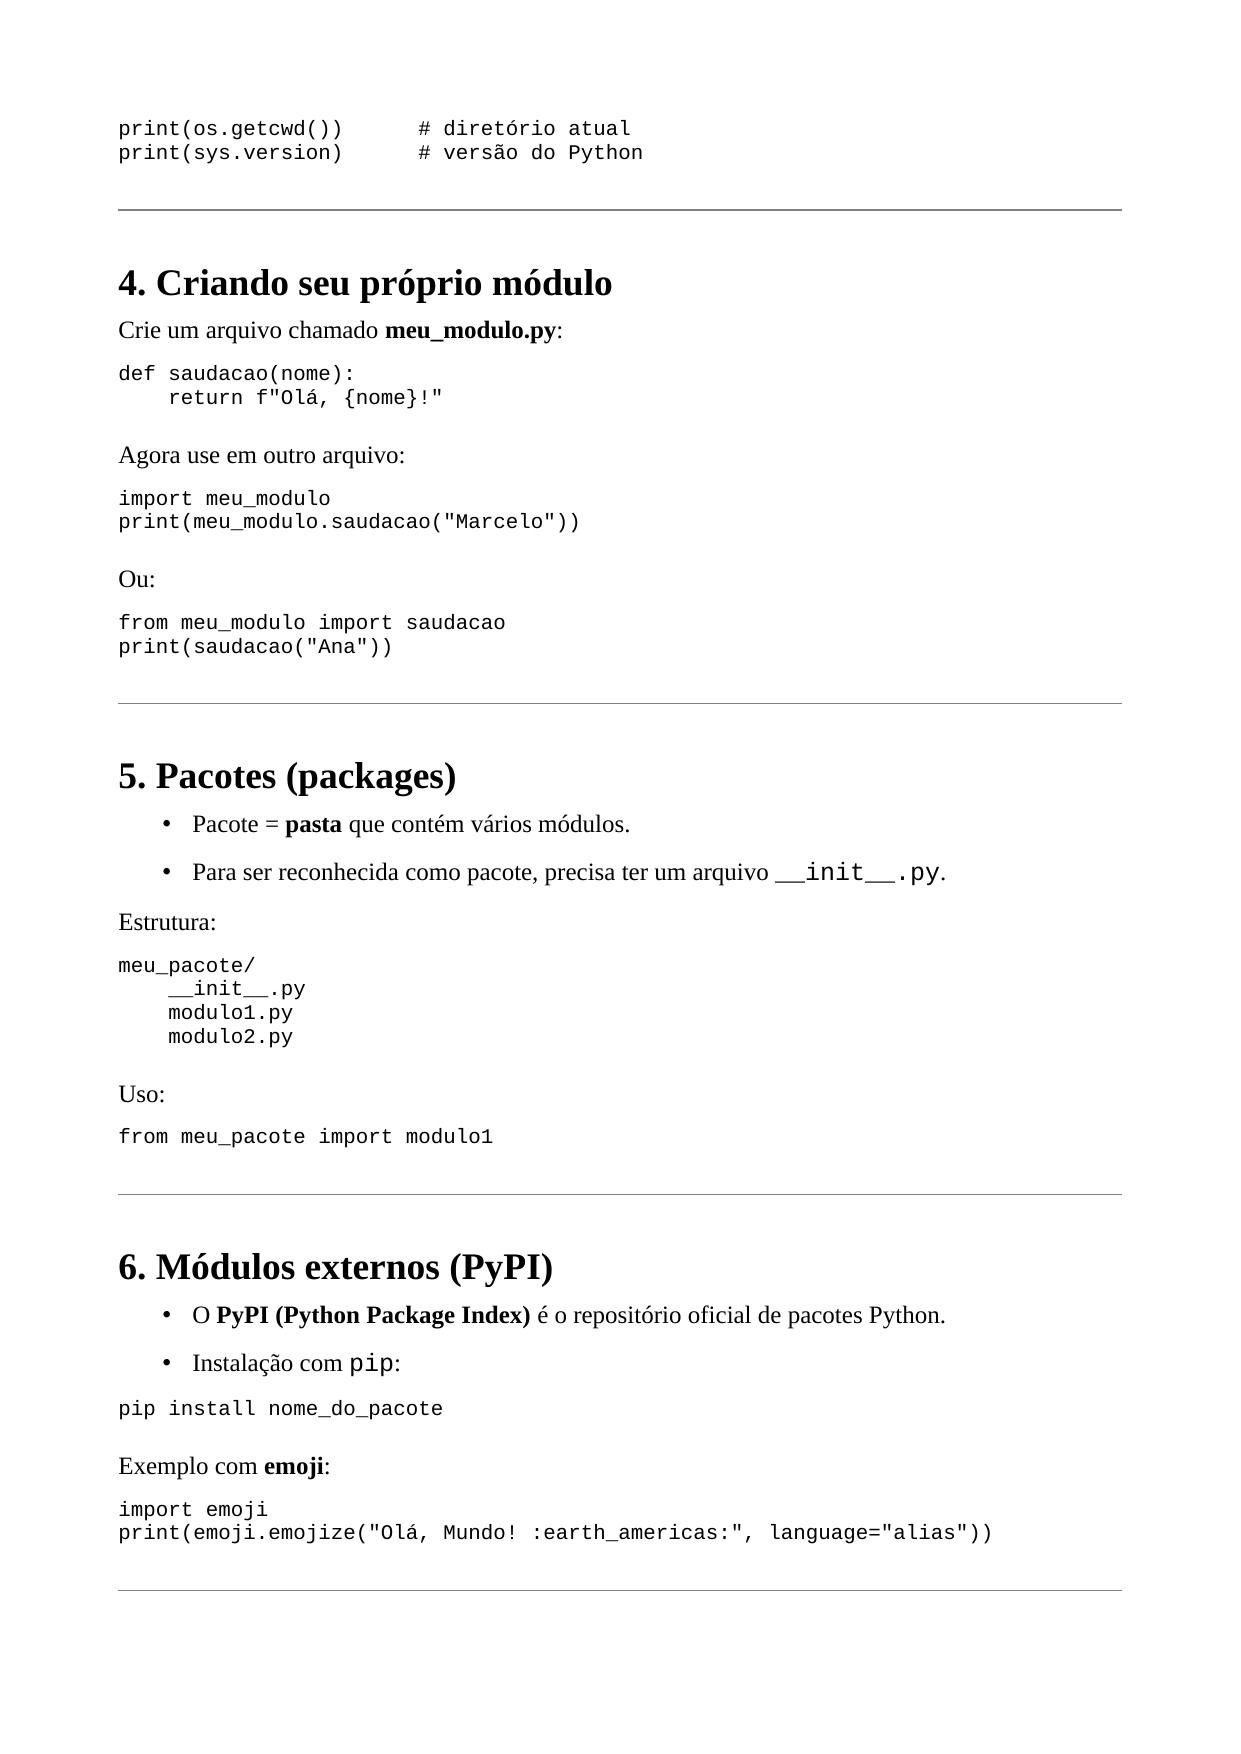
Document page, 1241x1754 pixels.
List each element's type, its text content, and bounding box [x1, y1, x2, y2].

text Exemplo com emoji: [118, 1451, 1122, 1480]
subtitle 4. Criando seu próprio módulo [118, 260, 1122, 303]
text return f"Olá, {nome}!" [118, 387, 1122, 411]
text Crie um arquivo chamado meu_modulo.py: [118, 316, 1122, 344]
list Para ser reconhecida como pacote, precisa ter um arquivo __init__.py. [162, 857, 1122, 888]
text def saudacao(nome): [118, 363, 1122, 387]
text Uso: [118, 1079, 1122, 1107]
text Ou: [118, 564, 1122, 593]
text meu_pacote/ [118, 955, 1122, 978]
text modulo2.py [118, 1026, 1122, 1049]
subtitle 6. Módulos externos (PyPI) [118, 1244, 1122, 1288]
text Estrutura: [118, 907, 1122, 936]
text import meu_modulo [118, 488, 1122, 511]
list Instalação com pip: [162, 1348, 1122, 1379]
text import emoji [118, 1498, 1122, 1522]
list Pacote = pasta que contém vários módulos. [162, 809, 1122, 838]
subtitle 5. Pacotes (packages) [118, 754, 1122, 797]
text Agora use em outro arquivo: [118, 440, 1122, 469]
text print(sys.version) # versão do Python [118, 142, 1122, 165]
text from meu_pacote import modulo1 [118, 1126, 1122, 1150]
text from meu_modulo import saudacao [118, 612, 1122, 636]
text modulo1.py [118, 1002, 1122, 1026]
text __init__.py [118, 978, 1122, 1002]
text print(emoji.emojize("Olá, Mundo! :earth_americas:", language="alias")) [118, 1522, 1122, 1546]
text print(saudacao("Ana")) [118, 636, 1122, 659]
text print(os.getcwd()) # diretório atual [118, 118, 1122, 142]
text pip install nome_do_pacote [118, 1398, 1122, 1421]
text print(meu_modulo.saudacao("Marcelo")) [118, 511, 1122, 535]
list O PyPI (Python Package Index) é o repositório oficial de pacotes Python. [162, 1300, 1122, 1329]
